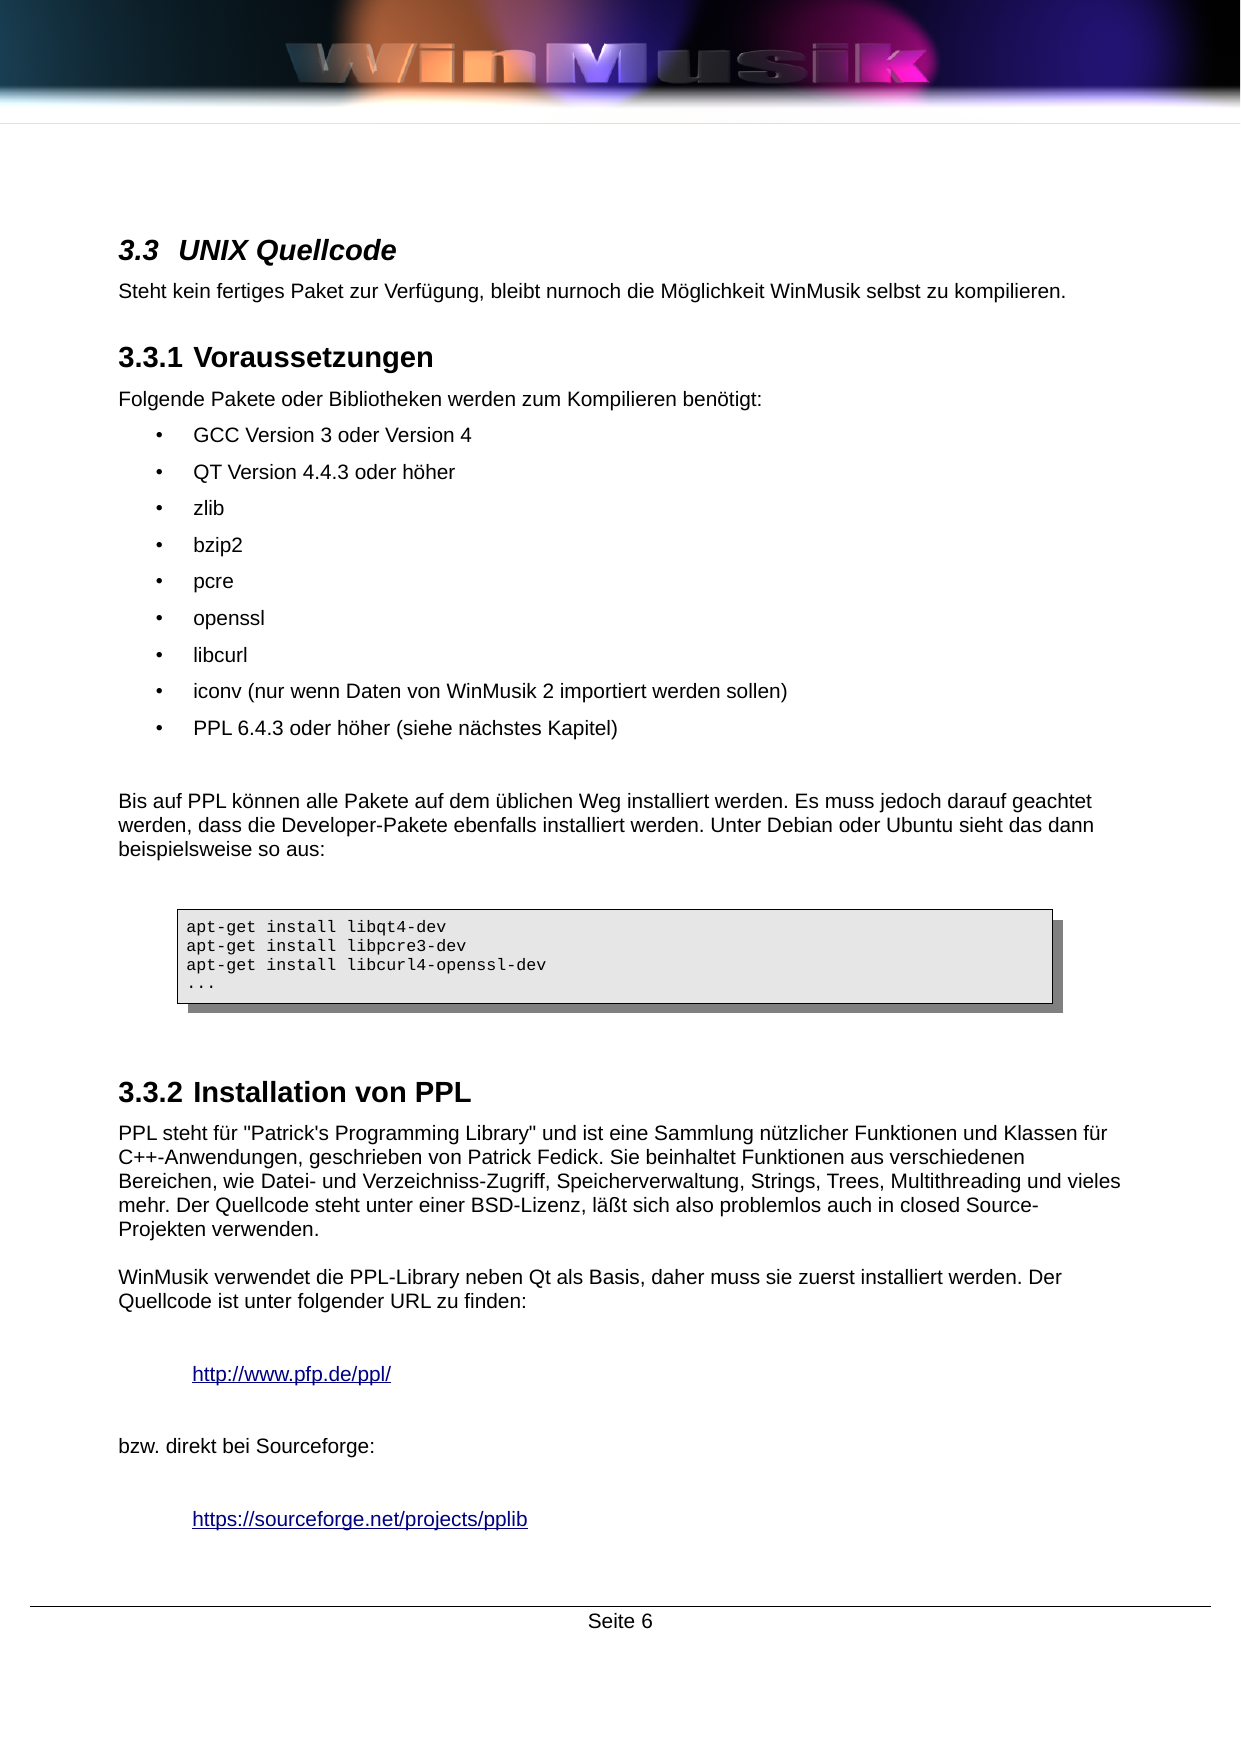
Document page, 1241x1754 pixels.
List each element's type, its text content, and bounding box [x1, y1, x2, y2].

subtitle UNIX Quellcode [118, 233, 1122, 267]
subtitle Installation von PPL [118, 1075, 1122, 1108]
text ... [178, 966, 1052, 1003]
text apt-get install libcurl4-openssl-dev [178, 947, 1052, 966]
list bzip2 [156, 533, 1122, 557]
text Steht kein fertiges Paket zur Verfügung, bleibt nurnoch die Möglichkeit WinMusik selbst zu kompilieren. [118, 279, 1122, 303]
subtitle Voraussetzungen [118, 341, 1122, 374]
text bzw. direkt bei Sourceforge: [118, 1434, 1122, 1458]
list openssl [156, 606, 1122, 630]
text apt-get install libqt4-dev [178, 910, 1052, 928]
list zlib [156, 496, 1122, 520]
text Folgende Pakete oder Bibliotheken werden zum Kompilieren benötigt: [118, 387, 1122, 411]
list PPL 6.4.3 oder höher (siehe nächstes Kapitel) [156, 716, 1122, 739]
text PPL steht für "Patrick's Programming Library" und ist eine Sammlung nützlicher Funktionen und Klassen für C++-Anwendungen, geschrieben von Patrick Fedick. Sie beinhaltet Funktionen aus verschiedenen Bereichen, wie Datei- und Verzeichniss-Zugriff, Speicherverwaltung, Strings, Trees, Multithreading und vieles mehr. Der Quellcode steht unter einer BSD-Lizenz, läßt sich also problemlos auch in closed Source-Projekten verwenden. [118, 1121, 1122, 1241]
list QT Version 4.4.3 oder höher [156, 459, 1122, 484]
list iconv (nur wenn Daten von WinMusik 2 importiert werden sollen) [156, 679, 1122, 703]
list pcre [156, 569, 1122, 593]
list libcurl [156, 642, 1122, 666]
text Bis auf PPL können alle Pakete auf dem üblichen Weg installiert werden. Es muss jedoch darauf geachtet werden, dass die Developer-Pakete ebenfalls installiert werden. Unter Debian oder Ubuntu sieht das dann beispielsweise so aus: [118, 788, 1122, 860]
text apt-get install libpcre3-dev [178, 928, 1052, 947]
text http://www.pfp.de/ppl/ [192, 1361, 1122, 1385]
text WinMusik verwendet die PPL-Library neben Qt als Basis, daher muss sie zuerst installiert werden. Der Quellcode ist unter folgender URL zu finden: [118, 1264, 1122, 1312]
text https://sourceforge.net/projects/pplib [118, 1507, 1122, 1531]
list GCC Version 3 oder Version 4 [156, 423, 1122, 447]
